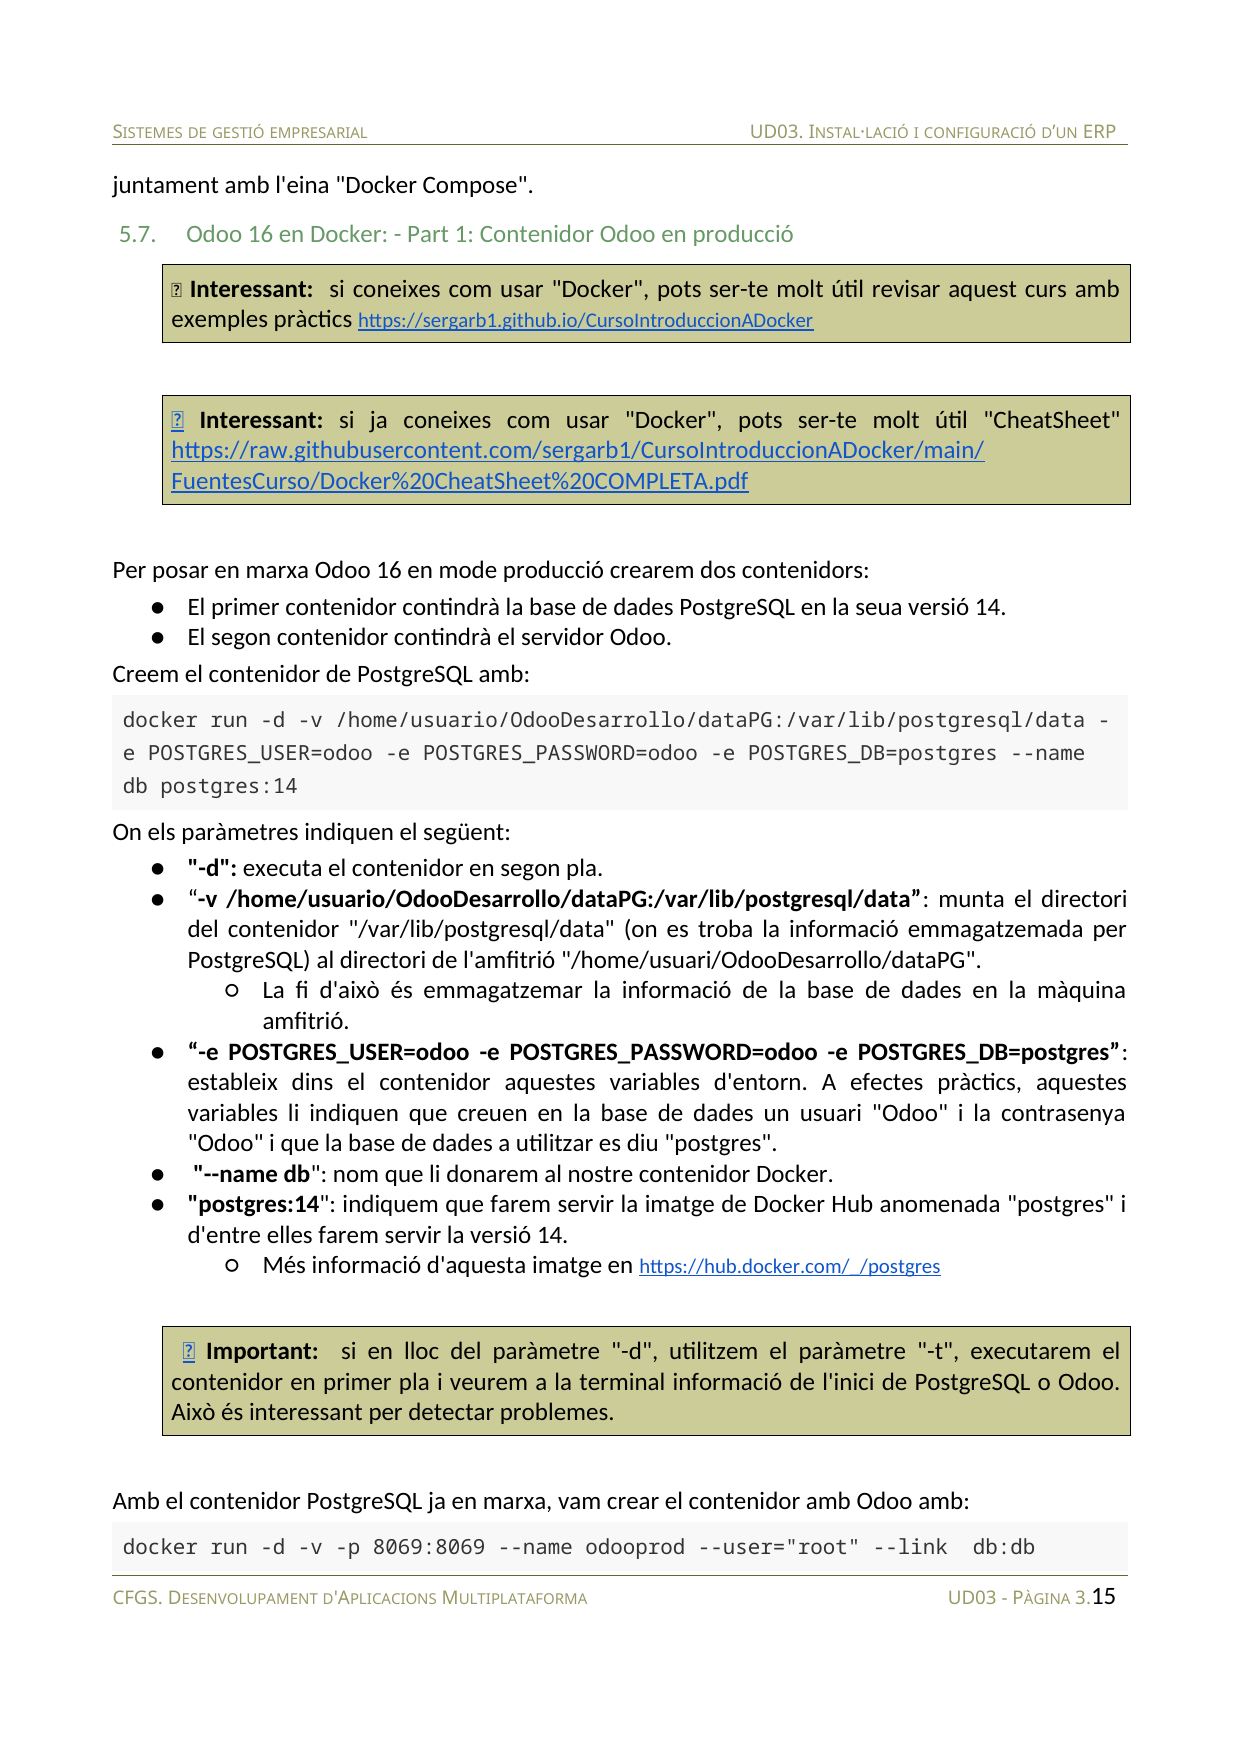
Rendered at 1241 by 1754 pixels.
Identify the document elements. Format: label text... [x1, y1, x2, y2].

text Per posar en marxa Odoo 16 en mode producció crearem dos contenidors: [112, 554, 1128, 584]
table_header docker run -d -v /home/usuario/OdooDesarrollo/dataPG:/var/lib/postgresql/data -e POSTGRES_USER=odoo -e POSTGRES_PASSWORD=odoo -e POSTGRES_DB=postgres --name db postgres:14 [112, 695, 1128, 810]
text 📖 Important: si en lloc del paràmetre "-d", utilitzem el paràmetre "-t", executarem el contenidor en primer pla i veurem a la terminal informació de l'inici de PostgreSQL o Odoo. Això és interessant per detectar problemes. [163, 1327, 1130, 1435]
list “-v /home/usuario/OdooDesarrollo/dataPG:/var/lib/postgresql/data”: munta el directori del contenidor "/var/lib/postgresql/data" (on es troba la informació emmagatzemada per PostgreSQL) al directori de l'amfitrió "/home/usuari/OdooDesarrollo/dataPG". [150, 883, 1128, 975]
text 💬 Interessant: si ja coneixes com usar "Docker", pots ser-te molt útil "CheatSheet" https://raw.githubusercontent.com/sergarb1/CursoIntroduccionADocker/main/FuentesCurso/Docker%20CheatSheet%20COMPLETA.pdf [163, 396, 1130, 504]
text Creem el contenidor de PostgreSQL amb: [112, 658, 1128, 689]
list "--name db": nom que li donarem al nostre contenidor Docker. [150, 1158, 1128, 1188]
text On els paràmetres indiquen el següent: [112, 816, 1128, 846]
table_header docker run -d -v -p 8069:8069 --name odooprod --user="root" --link db:db [112, 1522, 1128, 1571]
subtitle Odoo 16 en Docker: - Part 1: Contenidor Odoo en producció [156, 218, 1128, 249]
list El segon contenidor contindrà el servidor Odoo. [150, 621, 1128, 652]
text juntament amb l'eina "Docker Compose". [112, 169, 1128, 199]
text Amb el contenidor PostgreSQL ja en marxa, vam crear el contenidor amb Odoo amb: [112, 1485, 1128, 1515]
list La fi d'això és emmagatzemar la informació de la base de dades en la màquina amfitrió. [225, 975, 1128, 1036]
list "-d": executa el contenidor en segon pla. [150, 853, 1128, 883]
list "postgres:14": indiquem que farem servir la imatge de Docker Hub anomenada "postgres" i d'entre elles farem servir la versió 14. [150, 1188, 1128, 1249]
list Més informació d'aquesta imatge en https://hub.docker.com/_/postgres [225, 1249, 1128, 1280]
list “-e POSTGRES_USER=odoo -e POSTGRES_PASSWORD=odoo -e POSTGRES_DB=postgres”: estableix dins el contenidor aquestes variables d'entorn. A efectes pràctics, aquestes variables li indiquen que creuen en la base de dades un usuari "Odoo" i la contrasenya "Odoo" i que la base de dades a utilitzar es diu "postgres". [150, 1036, 1128, 1158]
list El primer contenidor contindrà la base de dades PostgreSQL en la seua versió 14. [150, 591, 1128, 621]
text 💬 Interessant: si coneixes com usar "Docker", pots ser-te molt útil revisar aquest curs amb exemples pràctics https://sergarb1.github.io/CursoIntroduccionADocker [163, 265, 1130, 342]
